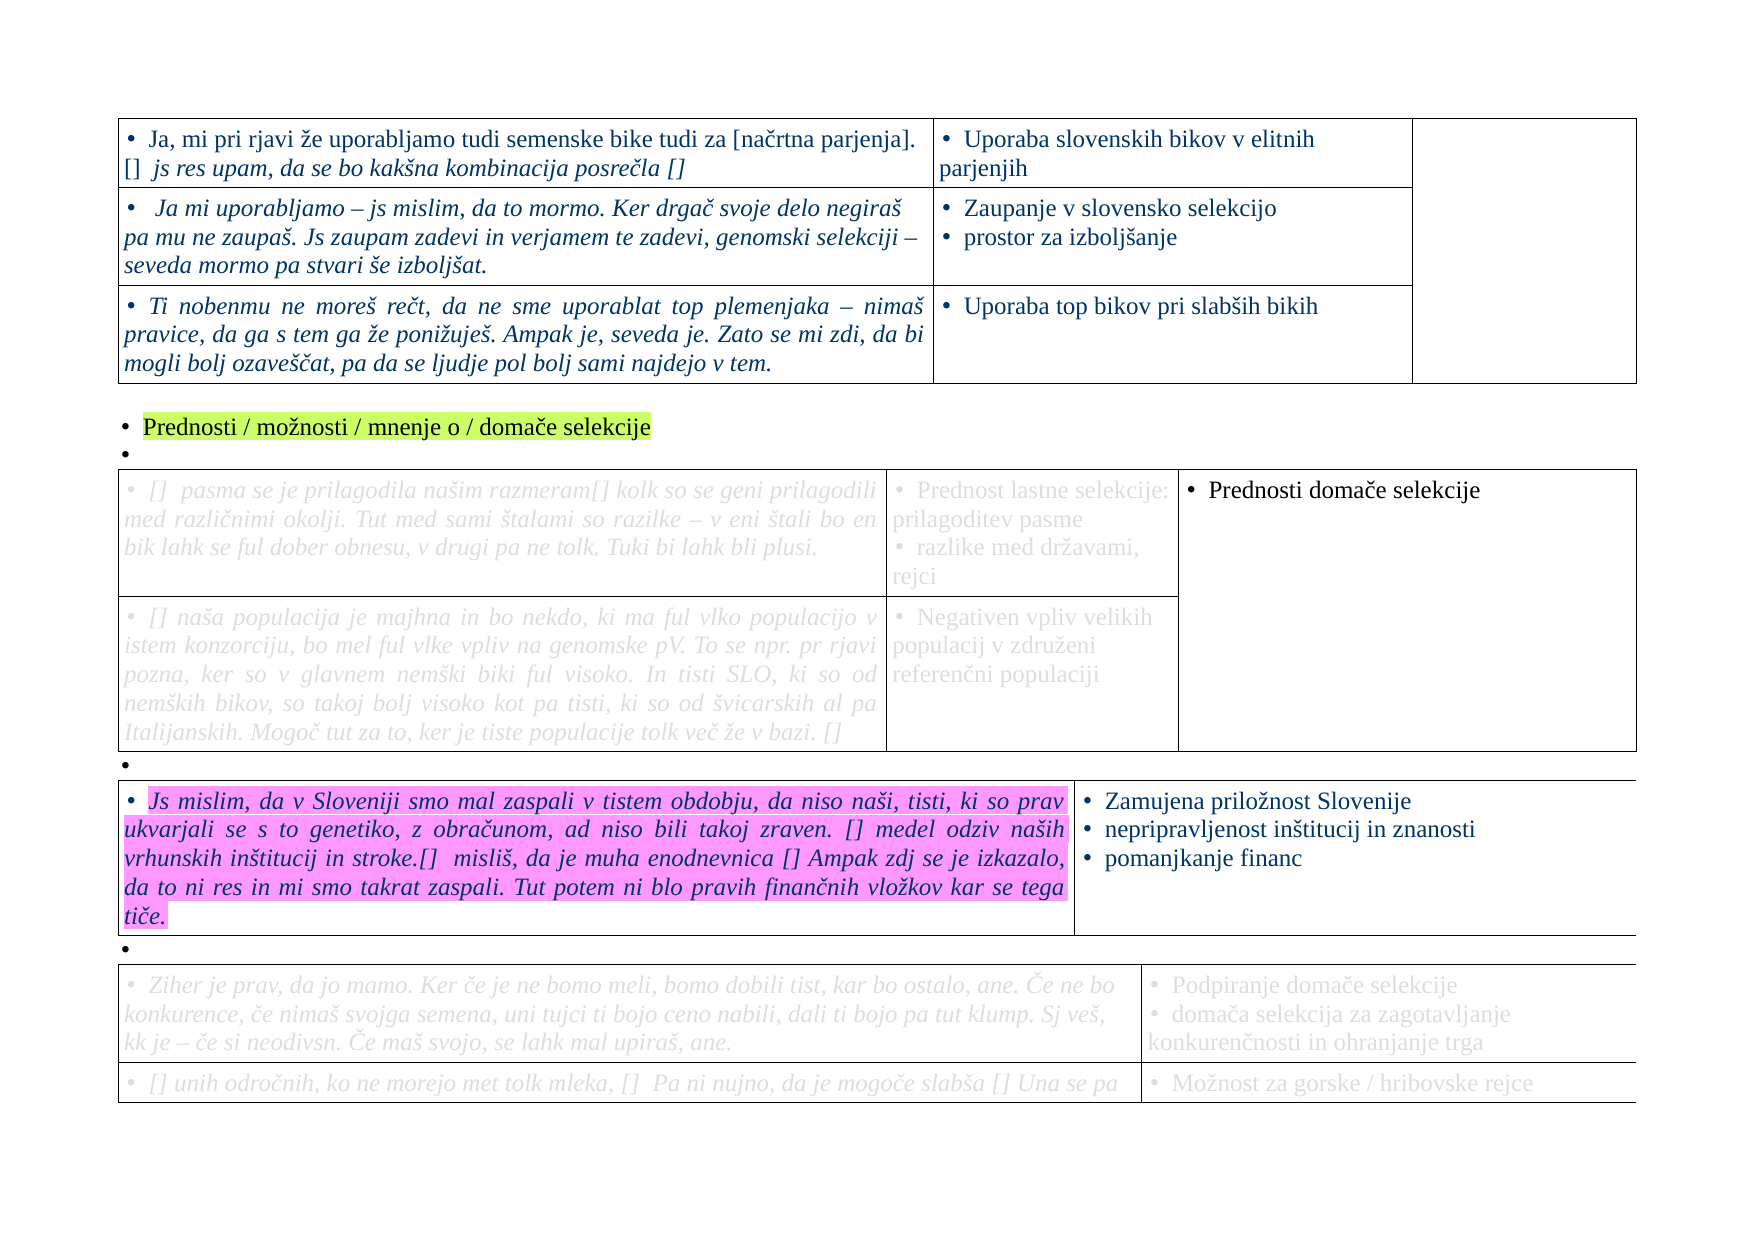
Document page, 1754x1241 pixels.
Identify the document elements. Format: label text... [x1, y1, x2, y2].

table_header [1413, 119, 1636, 383]
table_header Podpiranje domače selekcije domača selekcija za zagotavljanje konkurenčnosti in ohranjanje trga [1142, 965, 1636, 1062]
list Prednosti / možnosti / mnenje o / domače selekcije [118, 412, 1636, 440]
table_cell Ti nobenmu ne moreš rečt, da ne sme uporablat top plemenjaka – nimaš pravice, da ga s tem ga že ponižuješ. Ampak je, seveda je. Zato se mi zdi, da bi mogli bolj ozaveščat, pa da se ljudje pol bolj sami najdejo v tem. [119, 286, 933, 383]
table_cell Zaupanje v slovensko selekcijo prostor za izboljšanje [934, 188, 1412, 285]
table_cell Ja, mi pri rjavi že uporabljamo tudi semenske bike tudi za [načrtna parjenja]. [] js res upam, da se bo kakšna kombinacija posrečla [] [119, 119, 933, 187]
table_cell Negativen vpliv velikih populacij v združeni referenčni populaciji [887, 597, 1178, 751]
table_cell Uporaba slovenskih bikov v elitnih parjenjih [934, 119, 1412, 187]
table_header Ziher je prav, da jo mamo. Ker če je ne bomo meli, bomo dobili tist, kar bo ostalo, ane. Če ne bo konkurence, če nimaš svojga semena, uni tujci ti bojo ceno nabili, dali ti bojo pa tut klump. Sj veš, kk je – če si neodivsn. Če maš svojo, se lahk mal upiraš, ane. [119, 965, 1141, 1062]
table_header Prednosti domače selekcije [1179, 470, 1636, 751]
table_cell Ja mi uporabljamo – js mislim, da to mormo. Ker drgač svoje delo negiraš pa mu ne zaupaš. Js zaupam zadevi in verjamem te zadevi, genomski selekciji – seveda mormo pa stvari še izboljšat. [119, 188, 933, 285]
table_cell [] unih odročnih, ko ne morejo met tolk mleka, [] Pa ni nujno, da je mogoče slabša [] Una se pa [119, 1063, 1141, 1102]
table_header Js mislim, da v Sloveniji smo mal zaspali v tistem obdobju, da niso naši, tisti, ki so prav ukvarjali se s to genetiko, z obračunom, ad niso bili takoj zraven. [] medel odziv naših vrhunskih inštitucij in stroke.[] misliš, da je muha enodnevnica [] Ampak zdj se je izkazalo, da to ni res in mi smo takrat zaspali. Tut potem ni blo pravih finančnih vložkov kar se tega tiče. [119, 781, 1074, 935]
table_cell [] naša populacija je majhna in bo nekdo, ki ma ful vlko populacijo v istem konzorciju, bo mel ful vlke vpliv na genomske pV. To se npr. pr rjavi pozna, ker so v glavnem nemški biki ful visoko. In tisti SLO, ki so od nemških bikov, so takoj bolj visoko kot pa tisti, ki so od švicarskih al pa Italijanskih. Mogoč tut za to, ker je tiste populacije tolk več že v bazi. [] [119, 597, 886, 751]
table_cell Možnost za gorske / hribovske rejce reje v drugačnih (tećavnih) pogojih [1142, 1063, 1636, 1102]
table_header Zamujena priložnost Slovenije nepripravljenost inštitucij in znanosti pomanjkanje financ [1075, 781, 1636, 935]
table_header [] pasma se je prilagodila našim razmeram[] kolk so se geni prilagodili med različnimi okolji. Tut med sami štalami so razilke – v eni štali bo en bik lahk se ful dober obnesu, v drugi pa ne tolk. Tuki bi lahk bli plusi. [119, 470, 886, 596]
table_header Prednost lastne selekcije: prilagoditev pasme razlike med državami, rejci [887, 470, 1178, 596]
table_cell Uporaba top bikov pri slabših bikih [934, 286, 1412, 383]
